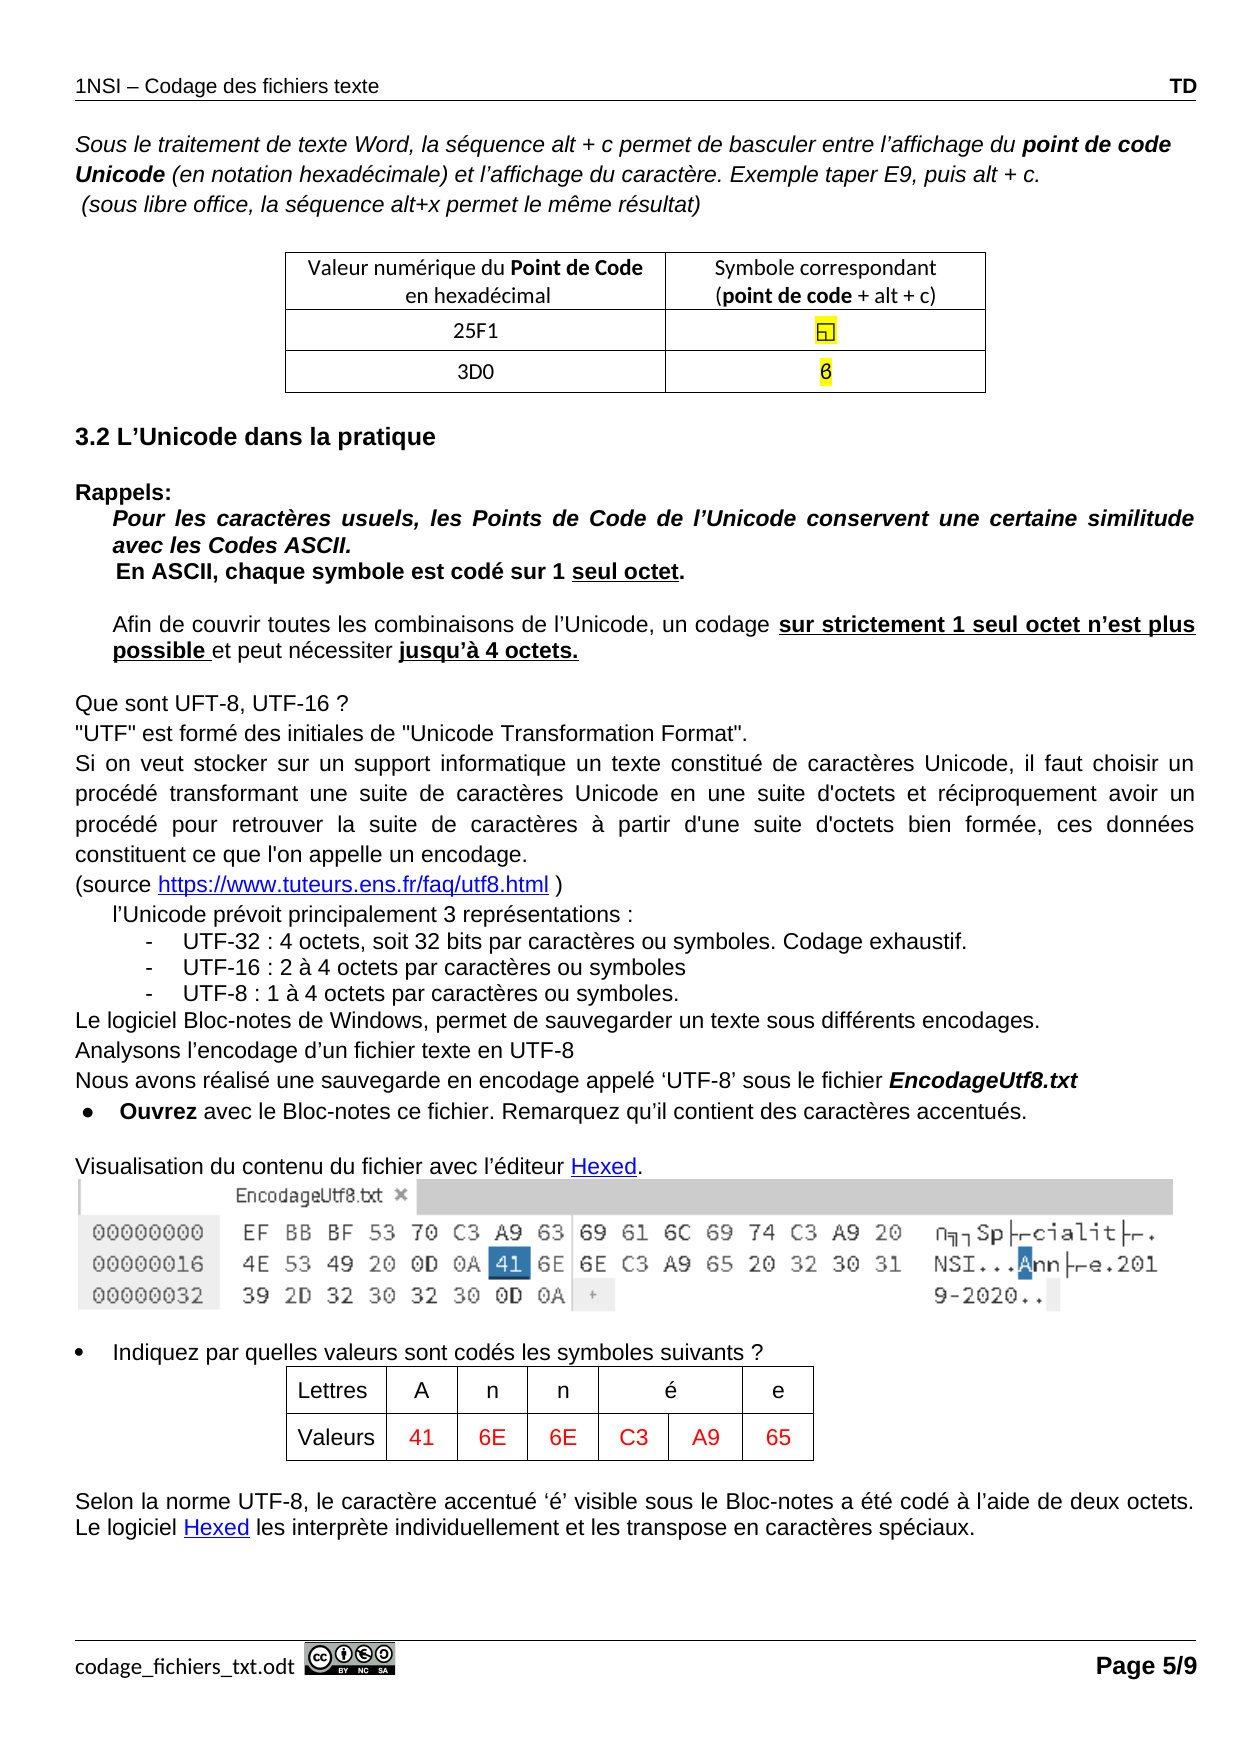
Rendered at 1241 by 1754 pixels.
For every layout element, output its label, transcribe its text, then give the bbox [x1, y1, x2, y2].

table_cell ϐ [666, 351, 985, 392]
list Indiquez par quelles valeurs sont codés les symboles suivants ? [75, 1339, 1196, 1366]
table_cell 25F1 [286, 310, 665, 350]
text Sous le traitement de texte Word, la séquence alt + c permet de basculer entre l’affichage du point de code Unicode (en notation hexadécimale) et l’affichage du caractère. Exemple taper E9, puis alt + c. [75, 131, 1196, 188]
list Ouvrez avec le Bloc-notes ce fichier. Remarquez qu’il contient des caractères accentués. [82, 1097, 1196, 1125]
text Selon la norme UTF-8, le caractère accentué ‘é’ visible sous le Bloc-notes a été codé à l’aide de deux octets. Le logiciel Hexed les interprète individuellement et les transpose en caractères spéciaux. [75, 1488, 1196, 1540]
table_cell ◱ [666, 310, 985, 350]
table_header n [528, 1367, 598, 1413]
text Pour les caractères usuels, les Points de Code de l’Unicode conservent une certaine similitude avec les Codes ASCII. [112, 505, 1196, 558]
table_header e [743, 1367, 813, 1413]
table_header n [458, 1367, 527, 1413]
table_cell A9 [669, 1414, 742, 1460]
list UTF-32 : 4 octets, soit 32 bits par caractères ou symboles. Codage exhaustif. [145, 928, 1196, 954]
table_header Lettres [287, 1367, 386, 1413]
table_cell 3D0 [286, 351, 665, 392]
table_cell 65 [743, 1414, 813, 1460]
list UTF-16 : 2 à 4 octets par caractères ou symboles [145, 954, 1196, 980]
text 3.2 L’Unicode dans la pratique [75, 421, 1196, 450]
text (sous libre office, la séquence alt+x permet le même résultat) [75, 191, 1196, 218]
text (source https://www.tuteurs.ens.fr/faq/utf8.html ) [75, 871, 1196, 897]
text Rappels: [75, 479, 1196, 505]
table_cell 6E [528, 1414, 598, 1460]
table_cell 6E [458, 1414, 527, 1460]
table_cell Valeurs [287, 1414, 386, 1460]
text l’Unicode prévoit principalement 3 représentations : [112, 901, 1196, 928]
table_cell 41 [387, 1414, 457, 1460]
picture [304, 1642, 396, 1675]
picture [78, 1179, 1173, 1313]
table_cell C3 [599, 1414, 668, 1460]
text Nous avons réalisé une sauvegarde en encodage appelé ‘UTF-8’ sous le fichier EncodageUtf8.txt [75, 1067, 1196, 1093]
text "UTF" est formé des initiales de "Unicode Transformation Format". [75, 720, 1196, 746]
text Analysons l’encodage d’un fichier texte en UTF-8 [75, 1037, 1196, 1063]
table_header é [599, 1367, 742, 1413]
text Que sont UFT-8, UTF-16 ? [75, 690, 1196, 716]
table_header Valeur numérique du Point de Code en hexadécimal [286, 253, 665, 309]
text Si on veut stocker sur un support informatique un texte constitué de caractères Unicode, il faut choisir un procédé transformant une suite de caractères Unicode en une suite d'octets et réciproquement avoir un procédé pour retrouver la suite de caractères à partir d'une suite d'octets bien formée, ces données constituent ce que l'on appelle un encodage. [75, 750, 1196, 867]
table_header Symbole correspondant (point de code + alt + c) [666, 253, 985, 309]
list UTF-8 : 1 à 4 octets par caractères ou symboles. [145, 980, 1196, 1007]
text Le logiciel Bloc-notes de Windows, permet de sauvegarder un texte sous différents encodages. [75, 1007, 1196, 1033]
text Visualisation du contenu du fichier avec l’éditeur Hexed. [75, 1153, 1196, 1180]
table_header A [387, 1367, 457, 1413]
text Afin de couvrir toutes les combinaisons de l’Unicode, un codage sur strictement 1 seul octet n’est plus possible et peut nécessiter jusqu’à 4 octets. [112, 611, 1196, 663]
text En ASCII, chaque symbole est codé sur 1 seul octet. [116, 558, 1196, 584]
